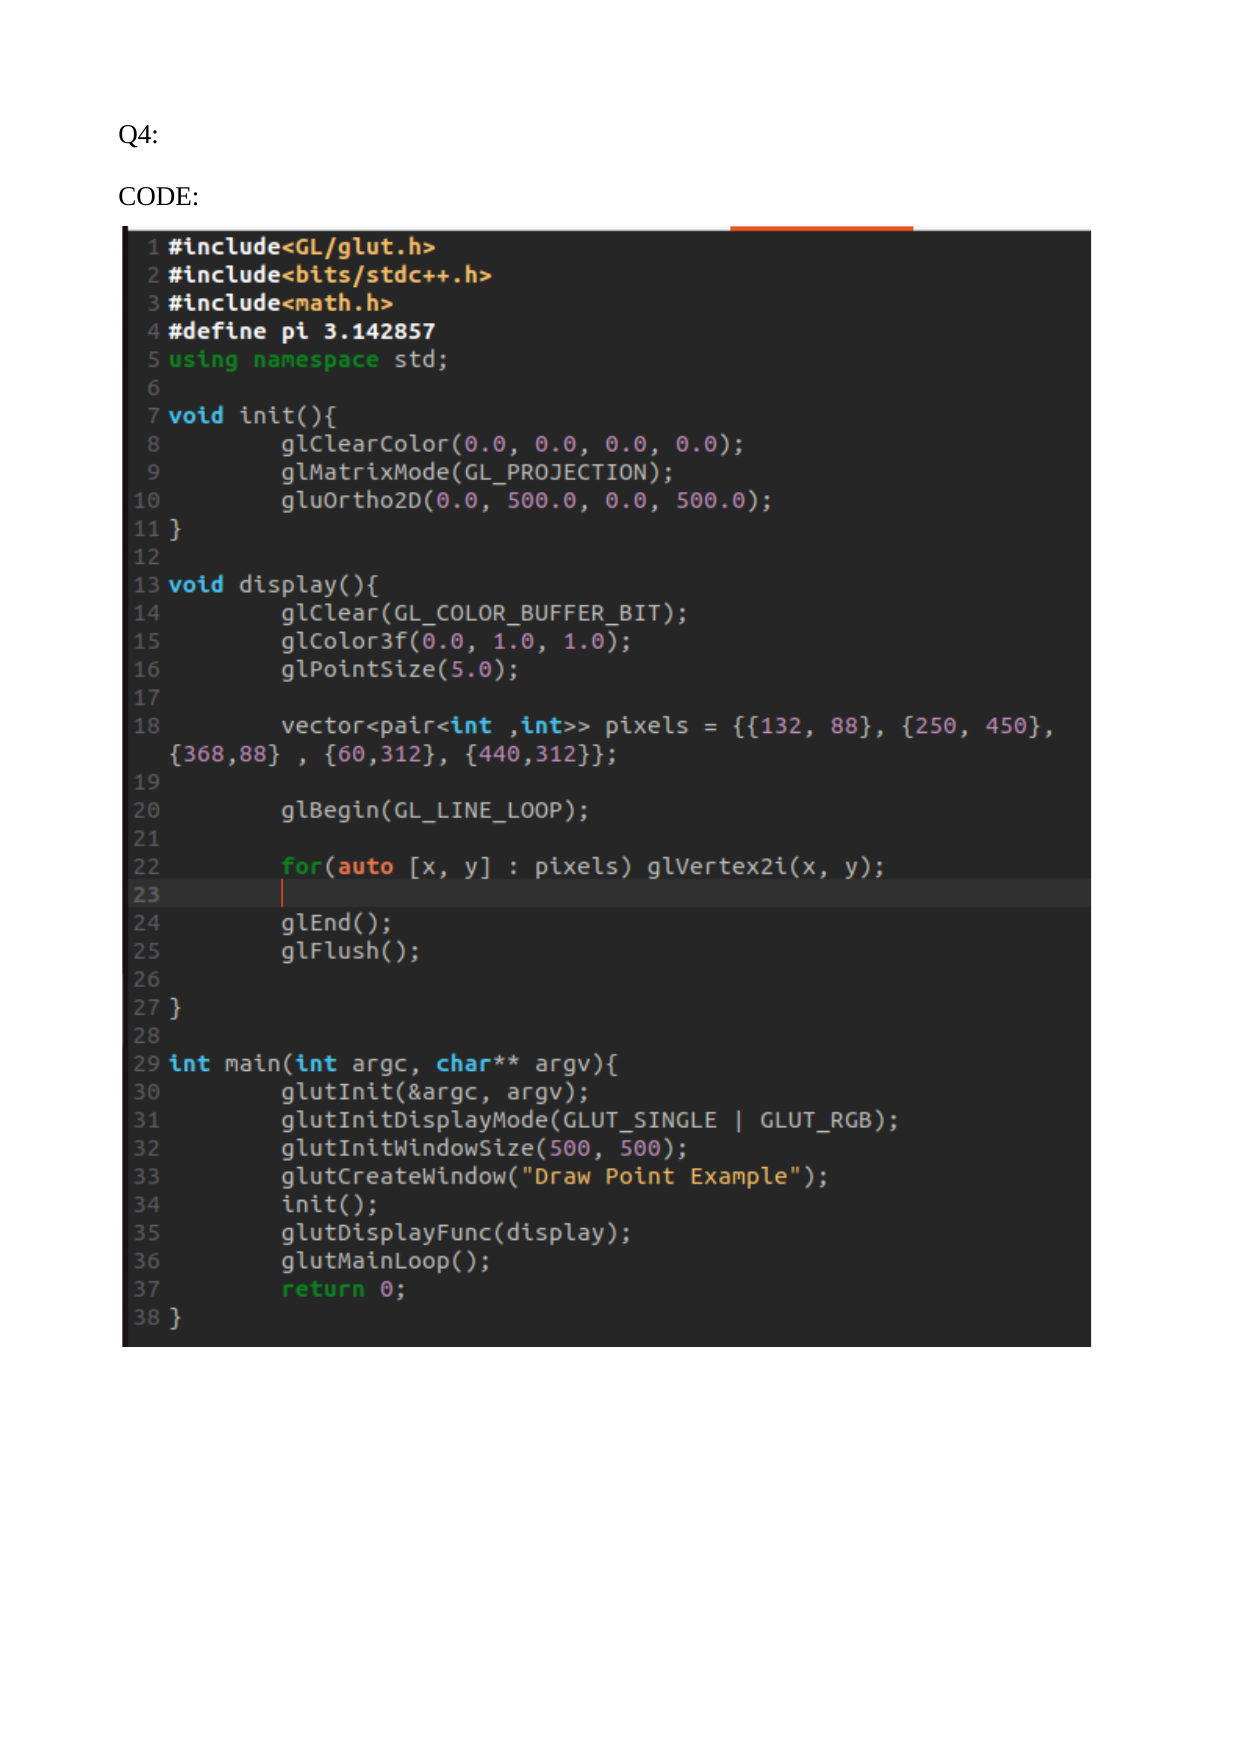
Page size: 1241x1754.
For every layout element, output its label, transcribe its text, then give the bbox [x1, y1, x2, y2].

picture [122, 226, 1092, 1347]
text CODE: [118, 180, 1122, 212]
text Q4: [118, 118, 1122, 149]
